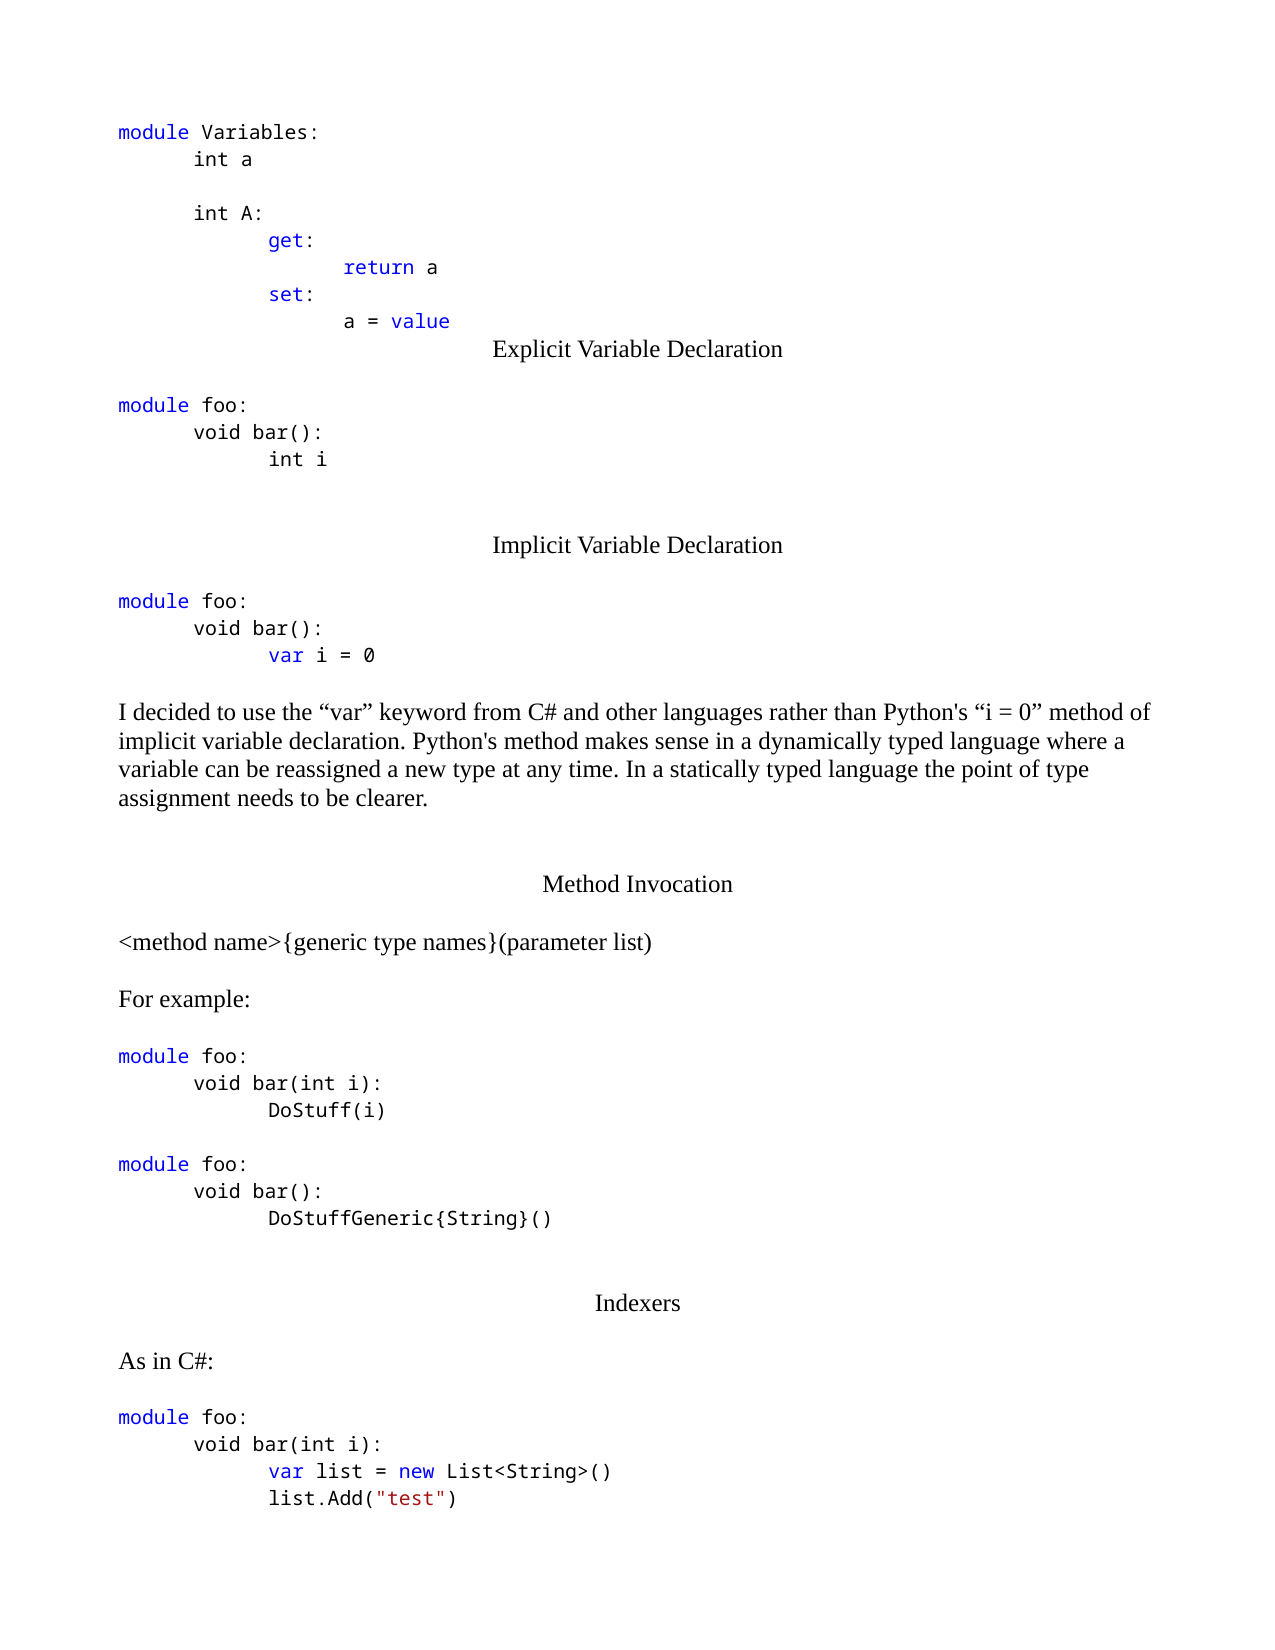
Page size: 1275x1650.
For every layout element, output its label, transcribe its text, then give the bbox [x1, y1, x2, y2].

text a = value [118, 307, 1157, 334]
text <method name>{generic type names}(parameter list) [118, 927, 1157, 956]
text Explicit Variable Declaration [118, 334, 1157, 363]
text void bar(int i): [118, 1430, 1157, 1457]
text int a [118, 145, 1157, 172]
text Implicit Variable Declaration [118, 530, 1157, 559]
text Method Invocation [118, 869, 1157, 898]
text I decided to use the “var” keyword from C# and other languages rather than Python's “i = 0” method of implicit variable declaration. Python's method makes sense in a dynamically typed language where a variable can be reassigned a new type at any time. In a statically typed language the point of type assignment needs to be clearer. [118, 697, 1157, 812]
text module foo: [118, 1403, 1157, 1430]
text module foo: [118, 391, 1157, 418]
text module foo: [118, 1042, 1157, 1069]
text As in C#: [118, 1346, 1157, 1375]
text var list = new List<String>() [118, 1457, 1157, 1484]
text DoStuffGeneric{String}() [118, 1204, 1157, 1231]
text For example: [118, 984, 1157, 1013]
text list.Add("test") [118, 1484, 1157, 1511]
text return a [118, 253, 1157, 280]
text get: [118, 226, 1157, 253]
text var i = 0 [118, 641, 1157, 668]
text int i [118, 445, 1157, 472]
text module foo: [118, 587, 1157, 614]
text void bar(): [118, 1177, 1157, 1204]
text void bar(): [118, 418, 1157, 445]
text module foo: [118, 1150, 1157, 1177]
text set: [118, 280, 1157, 307]
text int A: [118, 199, 1157, 226]
text Indexers [118, 1288, 1157, 1317]
text void bar(int i): [118, 1069, 1157, 1096]
text DoStuff(i) [118, 1096, 1157, 1123]
text module Variables: [118, 118, 1157, 145]
text void bar(): [118, 614, 1157, 641]
